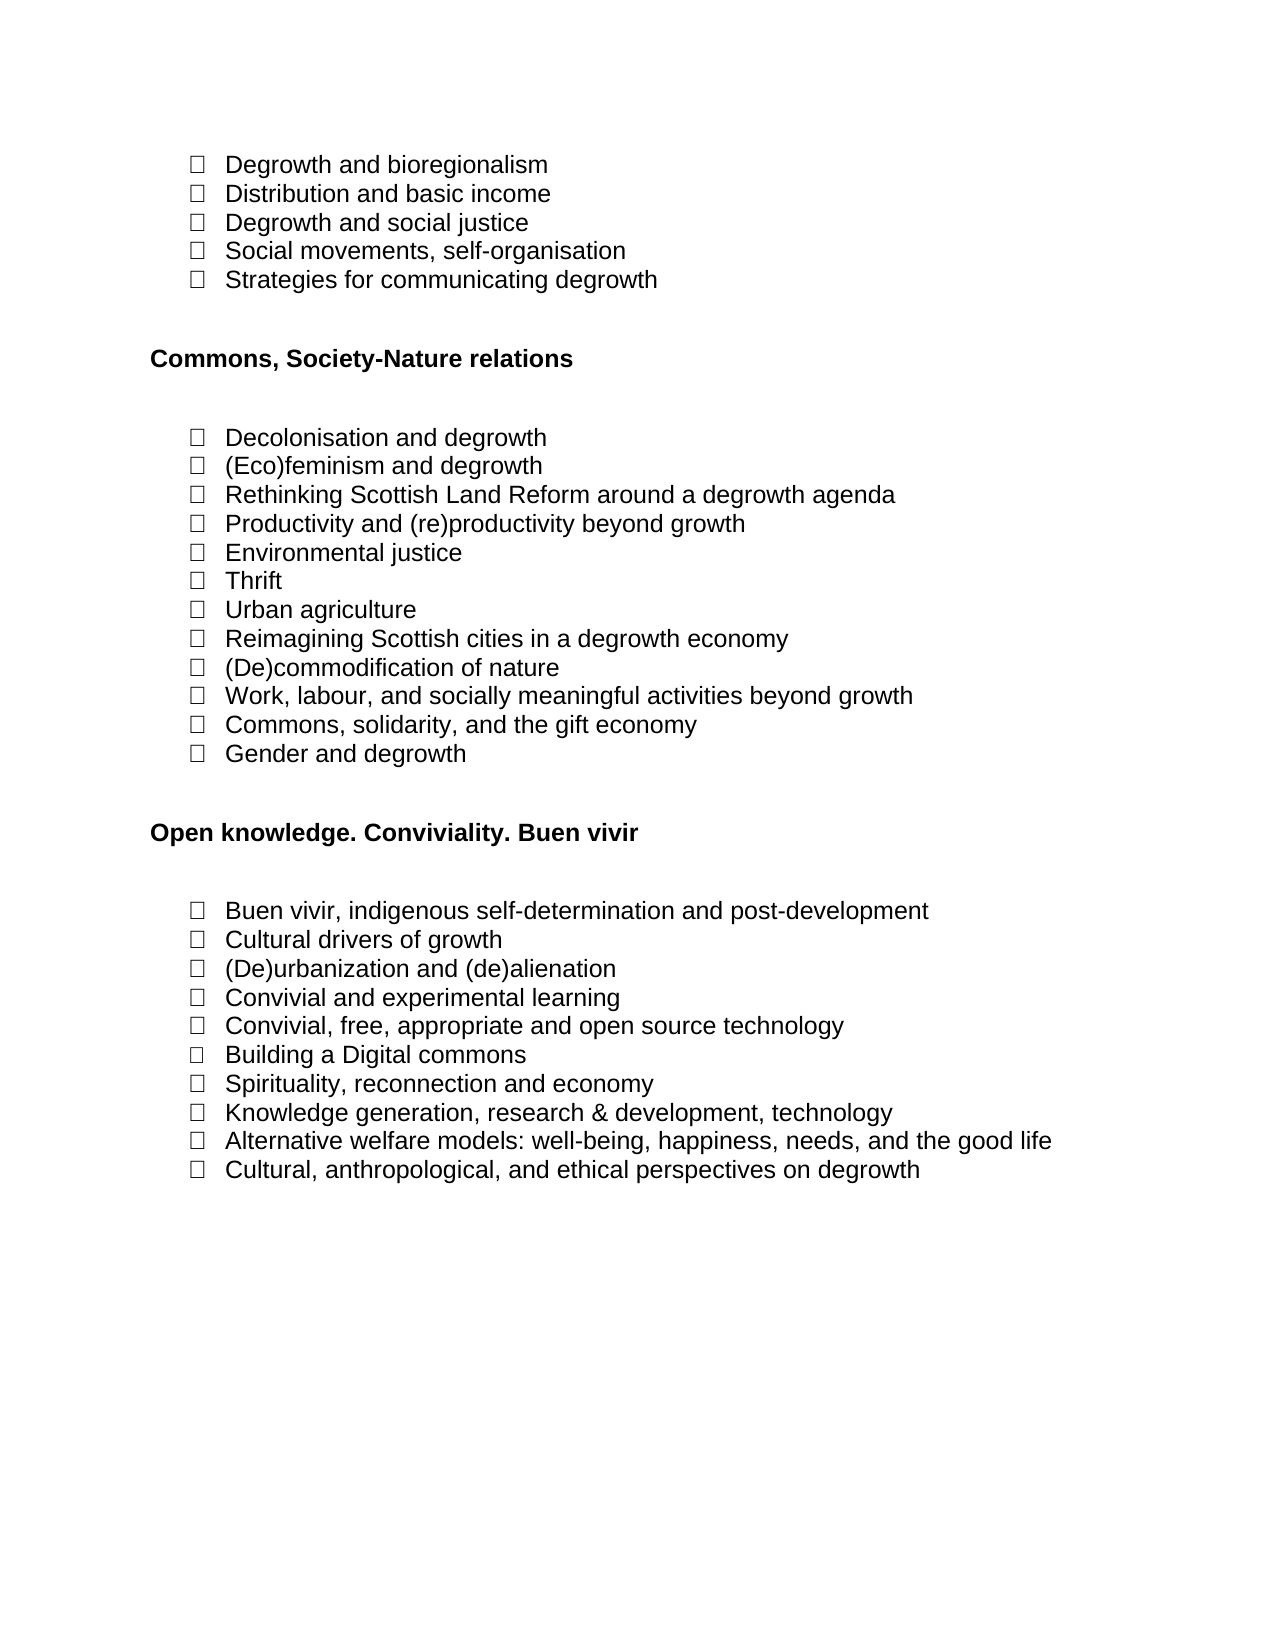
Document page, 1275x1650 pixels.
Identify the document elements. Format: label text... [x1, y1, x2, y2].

list (Eco)feminism and degrowth [188, 451, 1125, 480]
list Degrowth and social justice [188, 207, 1125, 236]
list Cultural drivers of growth [188, 925, 1125, 954]
list Cultural, anthropological, and ethical perspectives on degrowth [188, 1155, 1125, 1184]
list Social movements, self-organisation [188, 236, 1125, 265]
list (De)urbanization and (de)alienation [188, 954, 1125, 982]
list Building a Digital commons [188, 1040, 1125, 1069]
list Alternative welfare models: well-being, happiness, needs, and the good life [188, 1126, 1125, 1155]
list Reimagining Scottish cities in a degrowth economy [188, 624, 1125, 652]
list Convivial, free, appropriate and open source technology [188, 1011, 1125, 1040]
list Convivial and experimental learning [188, 982, 1125, 1011]
list Decolonisation and degrowth [188, 422, 1125, 451]
text Commons, Society-Nature relations [150, 344, 1125, 372]
list Rethinking Scottish Land Reform around a degrowth agenda [188, 480, 1125, 509]
list Buen vivir, indigenous self-determination and post-development [188, 896, 1125, 925]
text Open knowledge. Conviviality. Buen vivir [150, 817, 1125, 846]
list Environmental justice [188, 537, 1125, 566]
list Degrowth and bioregionalism [188, 150, 1125, 179]
list Productivity and (re)productivity beyond growth [188, 509, 1125, 537]
list Urban agriculture [188, 595, 1125, 624]
list Commons, solidarity, and the gift economy [188, 710, 1125, 739]
list Thrift [188, 566, 1125, 595]
list Distribution and basic income [188, 179, 1125, 207]
list Knowledge generation, research & development, technology [188, 1097, 1125, 1126]
list Spirituality, reconnection and economy [188, 1069, 1125, 1097]
list (De)commodification of nature [188, 652, 1125, 681]
list Work, labour, and socially meaningful activities beyond growth [188, 681, 1125, 710]
list Strategies for communicating degrowth [188, 265, 1125, 294]
list Gender and degrowth [188, 739, 1125, 767]
